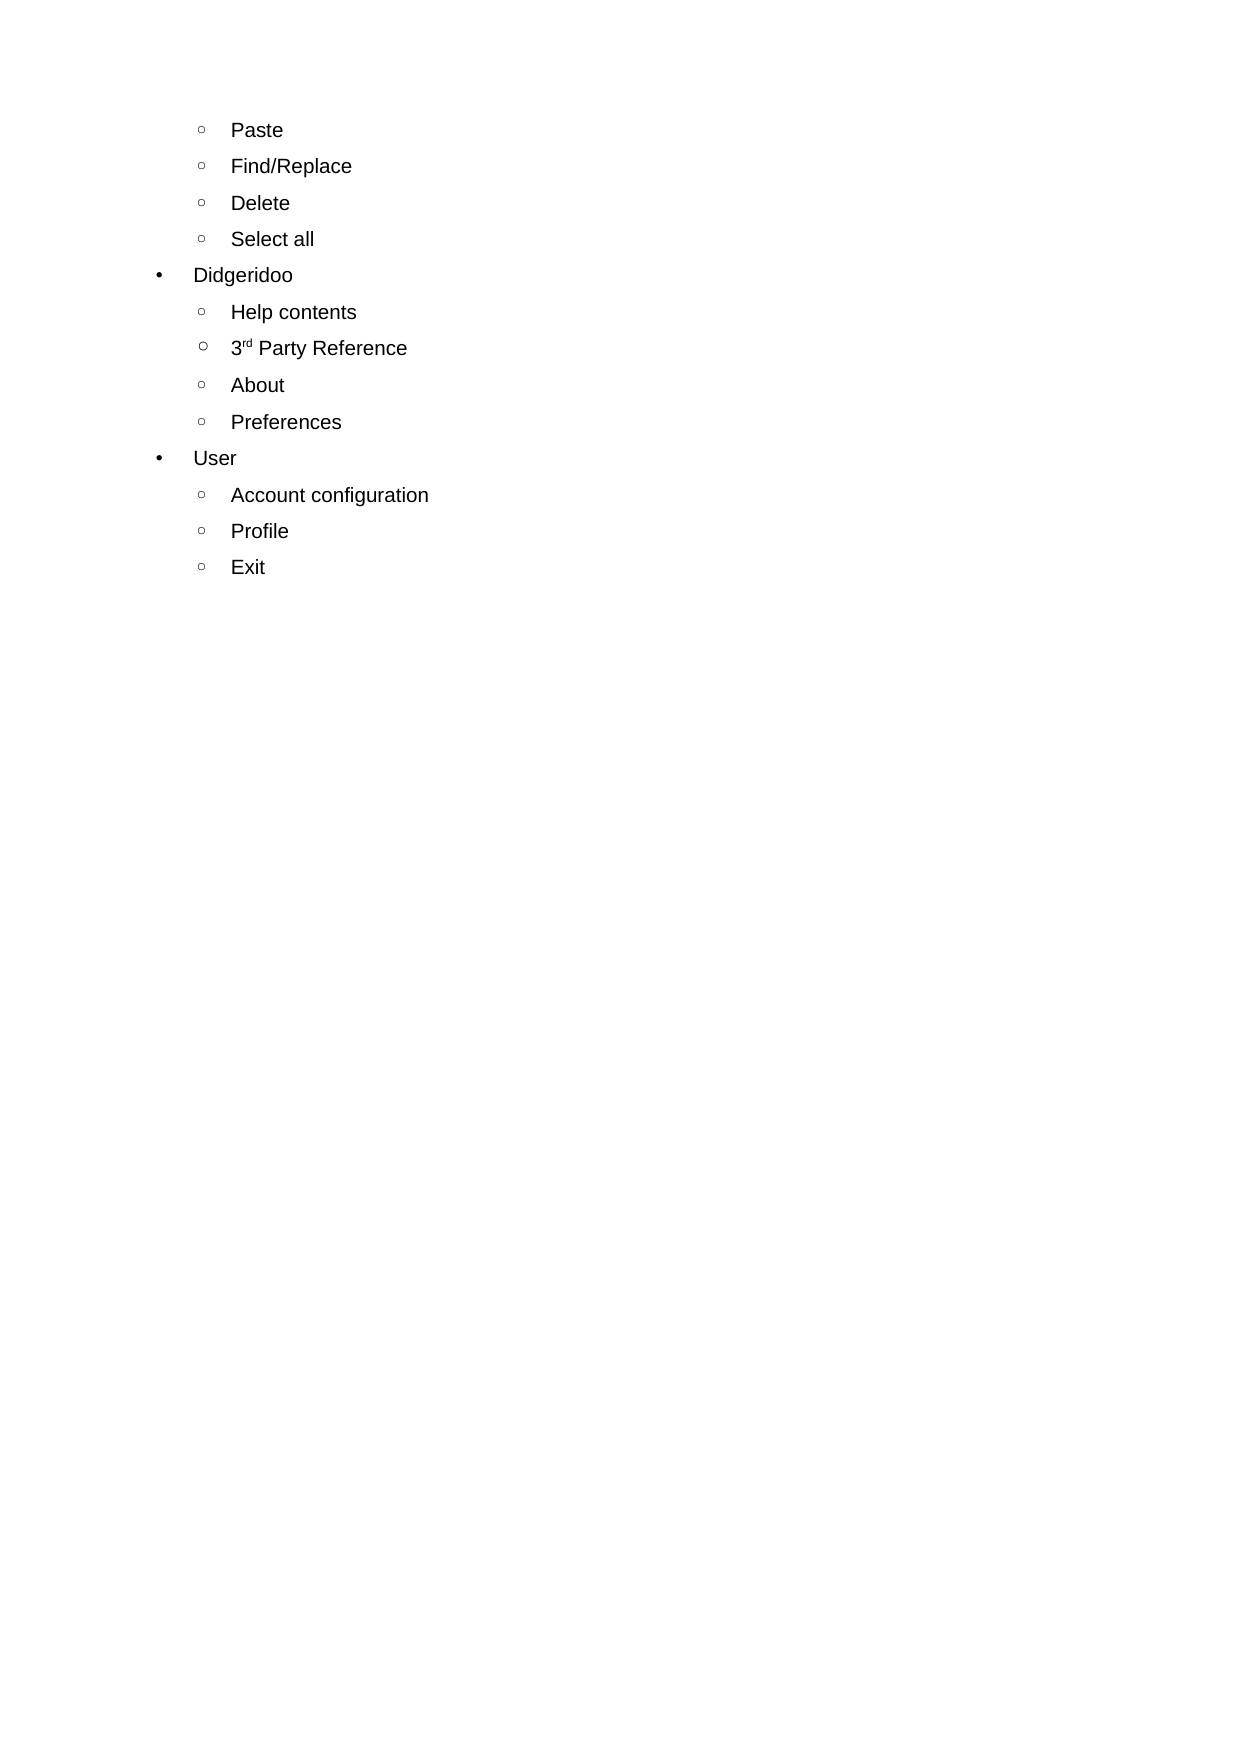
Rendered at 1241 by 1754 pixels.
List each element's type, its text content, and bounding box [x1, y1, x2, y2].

list Account configuration [193, 483, 1122, 506]
list Exit [193, 555, 1122, 579]
list Preferences [193, 410, 1122, 434]
list Find/Replace [193, 154, 1122, 178]
list 3rd Party Reference [193, 336, 1122, 361]
list Help contents [193, 300, 1122, 324]
list Select all [193, 227, 1122, 251]
list User [156, 446, 1122, 470]
list Paste [193, 118, 1122, 142]
list About [193, 373, 1122, 397]
list Delete [193, 191, 1122, 215]
list Didgeridoo [156, 263, 1122, 287]
list Profile [193, 519, 1122, 543]
